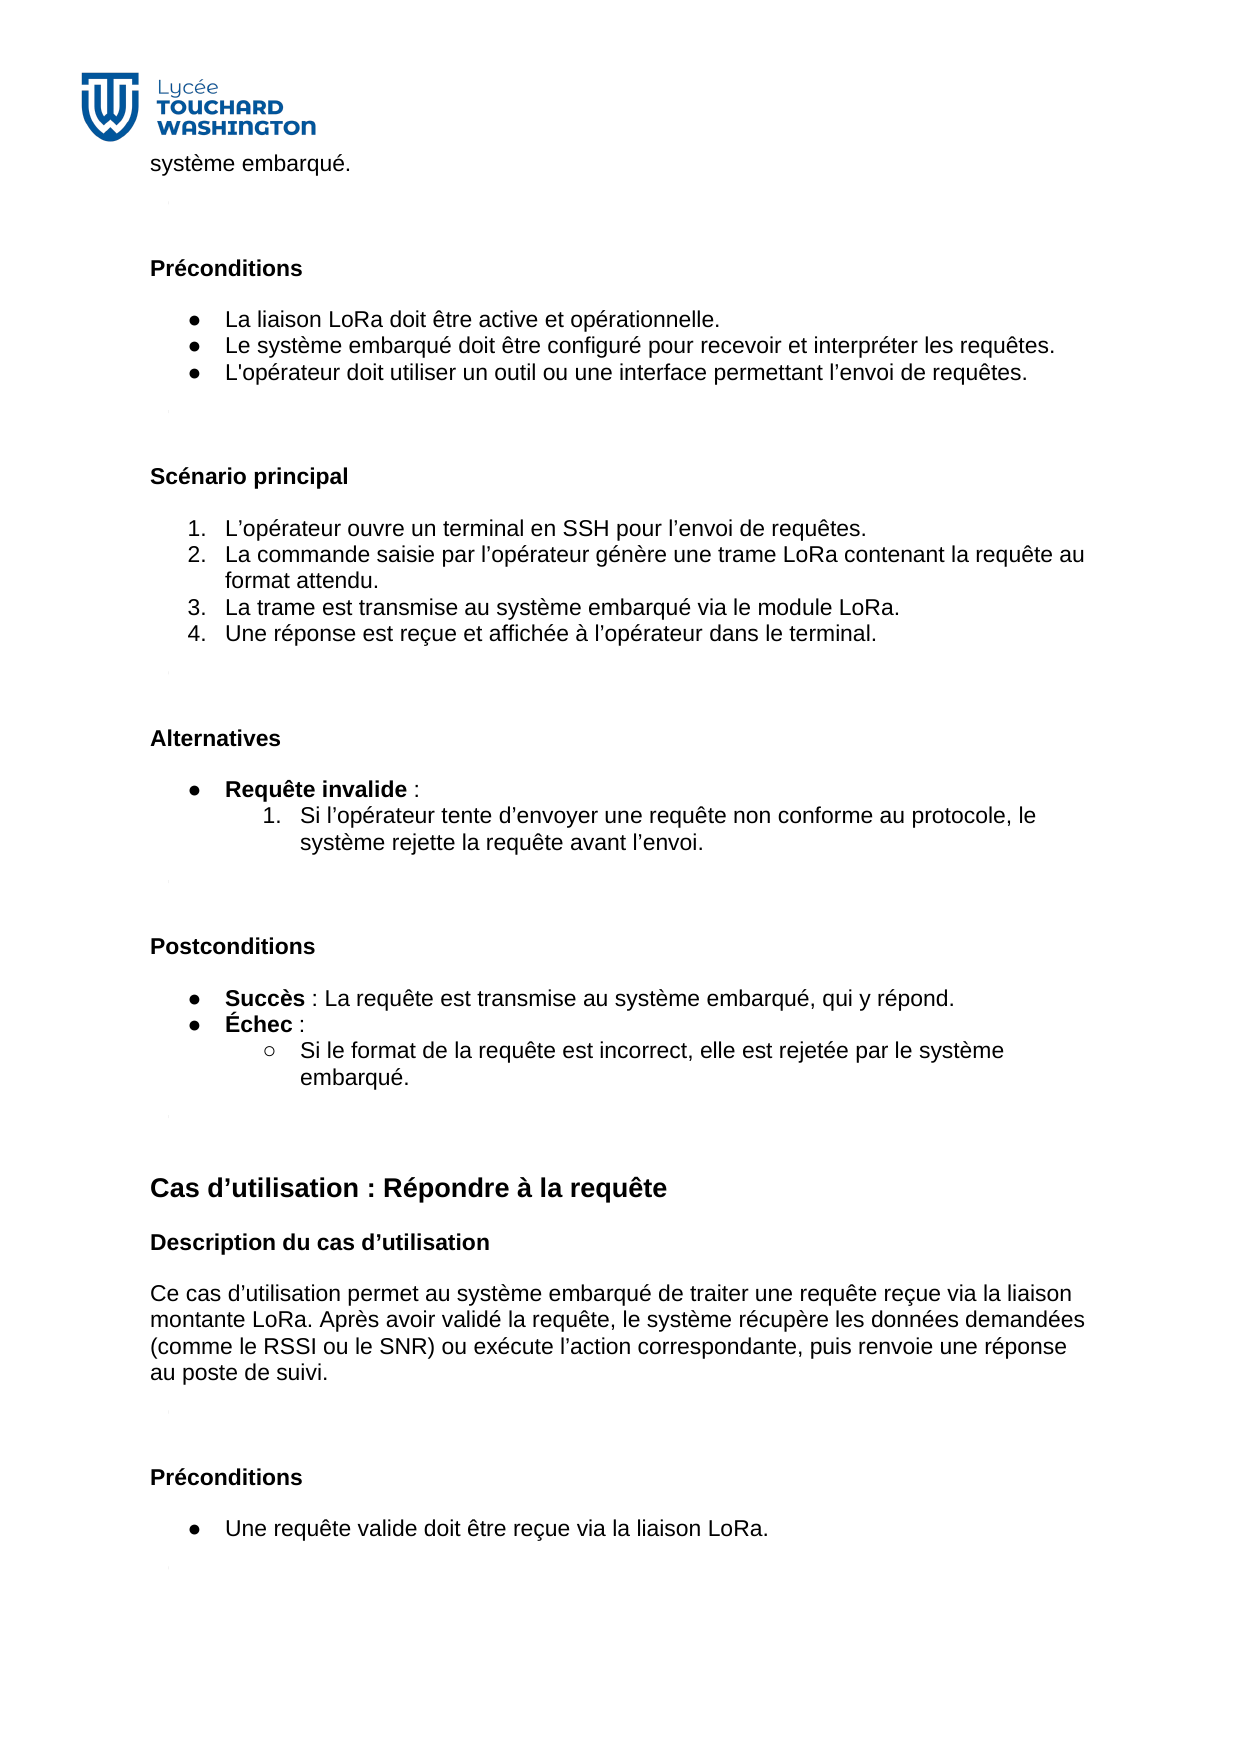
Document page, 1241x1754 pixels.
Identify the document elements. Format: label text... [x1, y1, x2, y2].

text Ce cas d’utilisation permet au système embarqué de traiter une requête reçue via la liaison montante LoRa. Après avoir validé la requête, le système récupère les données demandées (comme le RSSI ou le SNR) ou exécute l’action correspondante, puis renvoie une réponse au poste de suivi. [150, 1280, 1090, 1385]
list Une requête valide doit être reçue via la liaison LoRa. [187, 1515, 1090, 1541]
subtitle Préconditions [150, 254, 1090, 281]
list Échec : [187, 1011, 1090, 1037]
list La liaison LoRa doit être active et opérationnelle. [187, 306, 1090, 332]
list L’opérateur ouvre un terminal en SSH pour l’envoi de requêtes. [187, 514, 1090, 541]
subtitle Description du cas d’utilisation [150, 1229, 1090, 1255]
list La commande saisie par l’opérateur génère une trame LoRa contenant la requête au format attendu. [187, 541, 1090, 594]
list La trame est transmise au système embarqué via le module LoRa. [187, 594, 1090, 620]
subtitle Cas d’utilisation : Répondre à la requête [150, 1172, 1090, 1204]
list L'opérateur doit utiliser un outil ou une interface permettant l’envoi de requêtes. [187, 359, 1090, 385]
list Succès : La requête est transmise au système embarqué, qui y répond. [187, 984, 1090, 1011]
list Le système embarqué doit être configuré pour recevoir et interpréter les requêtes. [187, 332, 1090, 359]
list Si le format de la requête est incorrect, elle est rejetée par le système embarqué. [262, 1037, 1090, 1090]
list Si l’opérateur tente d’envoyer une requête non conforme au protocole, le système rejette la requête avant l’envoi. [262, 802, 1090, 855]
list Requête invalide : [187, 776, 1090, 802]
list Une réponse est reçue et affichée à l’opérateur dans le terminal. [187, 620, 1090, 646]
subtitle Postconditions [150, 933, 1090, 959]
picture [25, 18, 372, 196]
subtitle Alternatives [150, 724, 1090, 751]
text système embarqué. [150, 150, 1090, 176]
subtitle Scénario principal [150, 463, 1090, 489]
subtitle Préconditions [150, 1464, 1090, 1490]
